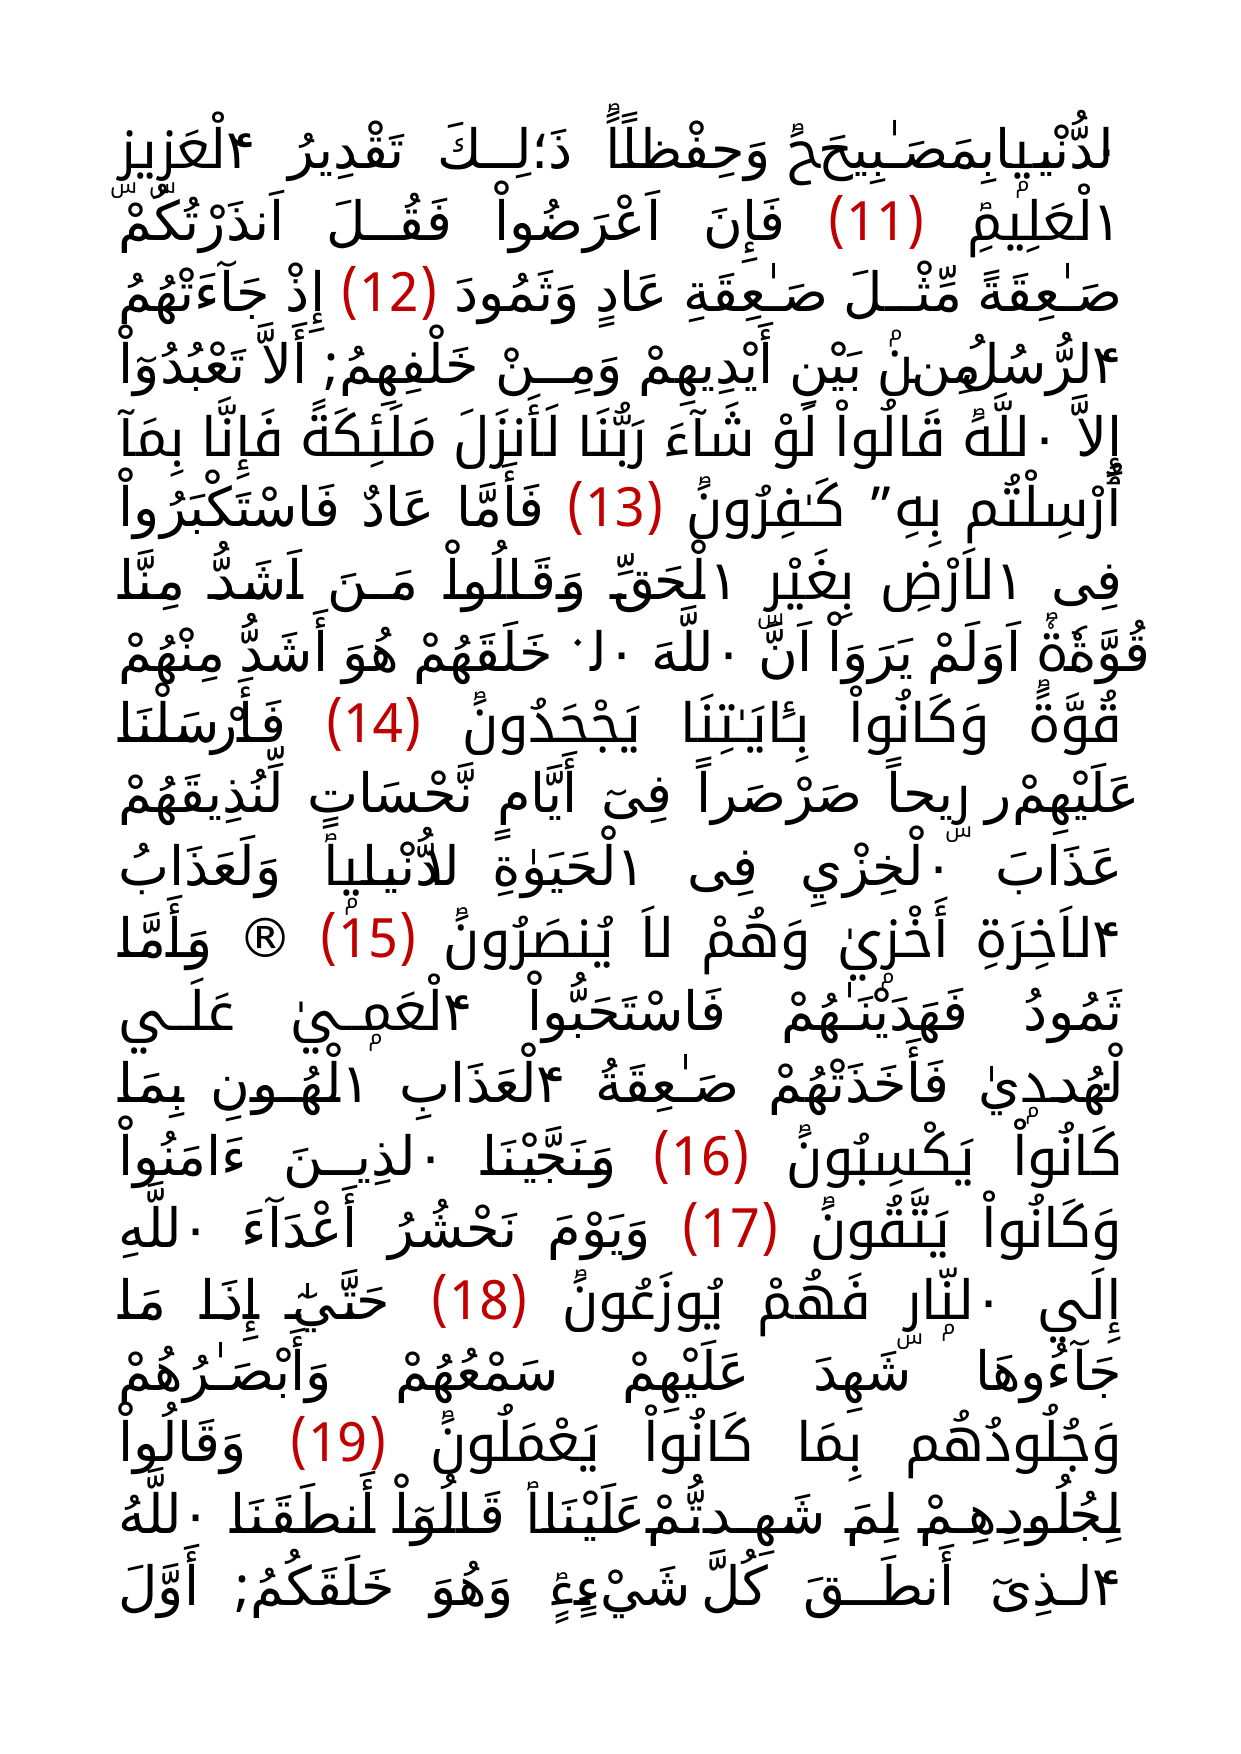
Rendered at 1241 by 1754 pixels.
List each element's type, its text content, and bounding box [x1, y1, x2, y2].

text بِسْمِ ۱للَّهِ ۱لرَّحْمَـٰنِ ۱لرَّحِيمِ حۭمِٓؐ تَنزۣيلٌ مِّنَ ۰لرَّحْمَـٰنِ ۱لرَّحِيمِ (1) كِتَـٰبٌ فُصِّلَتَ —ايَـٰتُهُ„ قُرْءَاناٗ عَرَبِيّاً لِّقَوْمٍ يَعْلَمُونَ (2) بَشِيراً وَنَذِيراًؐ فَأَعْرَضضضَ أَكْثَرُهُمْ فَهُمْ لاَ يَسْمَعُونَؐ (3) وَقَالُواْ قُلُوبُنَا فِىٓ أَكِنَّةٍ مِّمَّا تَدْعُونَآ إِلَيْهِ وَفِىٓ ءَاذَانِنَا وَقْرٌ وَمِـنۢ بَــيْنِنَا وَبَيْنِــكَ حِجَابٌ فَاعْمَلِ اِنَّنَا عَـٰمِلُونَؐ (4) قُلِ اِنَّمَآ أَنَا بَشَرٌ مِّثْلُكُمْ يُوحۭيٰٓ إِلَيَّ أَنَّمَآ إِچَهُكُمُ; إِچَهٌ وَ؛حِدٌ فَاسْتَقِيمُوٓاْ إِلَيْهِ وَاسْتَغْفِرُوهُؐ وَوَيْلٌ لِّلْمُشْرۣكِينَ (5) ۰لذِيــنَ لاَ يُوتُونَ ۰لزَّكَوٰةَ وَهُم بِالاَخِرَةِ هُمْ كَـٰفِرُونَؐ (6) إِنَّ ۰لذِيــنَ ءَامَنُواْ وَعَمِلُواْ ۴ڤصَّـٰڤِحَـٰتِ لَهُمُ; أَجْر٘ غَيْرُ مَمْنُونٍؐ (7) ¥ قُلَ اَئنَّكُمْ لَتَكْفُرُونَ بِاﻟ﮲ خَلَــقَ ۰لاَرْضَ فِى يَوْمَيْنِ وَتَجْعَلُونَ لَهُ; أَندَاداًؐ ذَ؛لِــكَ رَبُّ ۴لْعَـٰلَمِينَؐ (8) وَجَعَلَ فِيهَا رَوَ؛سِيَ مِن فَوْقِهَا وَبَـٰرَكككَ فِيهَا وَقَدَّرَ فِيهَآ أَقْوَ؛تَهَا فِىٓ أَرْبَعَةِ أَيَّامٍ سَوَآءً لِّلسَّآئِـلِينَؐ (9) ثُمَّ "سْتَوۭيٰٓ إِلَــي ۰لسَّمَآءِ وَهِــيَ دُخَانٌ فَقَالَ لَهَا وَلِلاَرْضِ 'يتِيَا طَوْعاٗ اَوْ كَرْهاًؐ قَالَتَآ أَتَيْنَا طَآئِعِينَؐ (10) فَقَضۭيٰهُــنَّ سَبْعَ سَمَـٰوَاتٍ فِى يَوْمَيْنِ وَأَوْحۭيٰ فِى كُــلّۣ سَمَآءٖ اَمْرَهَاؐ وَزَيَّنَّا ۰لسَّمَآءَ ۰لدُّنْيۭا بِمَصَـٰبِيحَؐ وَحِفْظاًؐ ذَ؛لِــكَ تَقْدِيرُ ۴لْعَزۣيزۣ ۱لْعَلِيمِؐ (11) فَإِنَ اَعْرَضُواْ فَقُــلَ اَنذَرْتُكُمْ صَـٰعِقَةً مِّثْــلَ صَـٰعِقَةِ عَادٍ وَثَمُودَ (12) إِذْ جَآءَتْهُمُ ۴لرُّسُلُ مِنۢ بَيْنِ أَيْدِيهِمْ وَمِــنْ خَلْفِهِمُ; أَلاَّ تَعْبُدُوٓاْ إِلاَّ ۰للَّهَؐ قَالُواْ لَوْ شَآءَ رَبُّنَا لَأَنزَلَ مَلَئِكَةً فَإِنَّا بِمَآ ٱُرْسِلْتُم بِهِ” كَـٰفِرُونَؐ (13) فَأَمَّا عَادٌ فَاسْتَكْبَرُواْ فِى ۱لاَرْضِ بِغَيْرۣ ۱لْحَقِّ وَقَالُواْ مَــنَ اَشَدُّ مِنَّا قُوَّةٗؐ اَوَلَمْ يَرَوَاْ اَنَّ ۰للَّهَ ۰ﻟ﮲ خَلَقَهُمْ هُوَ أَشَدُّ مِنْهُمْ قُوَّةًؐ وَكَانُواْ بِـَٔايَـٰتِنَا يَجْحَدُونَؐ (14) فَأَرْسَلْنَا عَلَيْهِمْ رۣيحاً صَرْصَراً فِىٓ أَيَّامٍ نَّحْسَاتٍ لِّنُذِيقَهُمْ عَذَابَ ۰لْخِزْيِ فِى ۱لْحَيَوٰةِ ۱لدُّنْيۭاؐ وَلَعَذَابُ ۴لاَخِرَةِ أَخْزۭيٰ وَهُمْ لاَ يُنصَرُونَؐ (15) ® وَأَمَّا ثَمُودُ فَهَدَيْنَـٰهُمْ فَاسْتَحَبُّواْ ۴لْعَمۭــيٰ عَلَــي ۰لْهُدۭيٰ فَأَخَذَتْهُمْ صَـٰعِقَةُ ۴لْعَذَابِ ۱لْهُونِ بِمَا كَانُواْ يَكْسِبُونَؐ (16) وَنَجَّيْنَا ۰لذِيــنَ ءَامَنُواْ وَكَانُواْ يَتَّقُونَؐ (17) وَيَوْمَ نَحْشُرُ أَعْدَآءَ ۰للَّهِ إِلَي ۰لنّۭارۣ فَهُمْ يُوزَعُونَؐ (18) حَتَّيٰٓ إِذَا مَا جَآءُوهَا شَهِدَ عَلَيْهِمْ سَمْعُهُمْ وَأَبْصَـٰرُهُمْ وَجُلُودُهُم بِمَا كَانُواْ يَعْمَلُونَؐ (19) وَقَالُواْ لِجُلُودِهِمْ لِمَ شَهِدتُّمْ عَلَيْنَاؐ قَالُوٓاْ أَنطَقَنَا ۰للَّهُ ۴ﻟـذِىٓ أَنطَــقَ كُلَّ شَيْءٍؐ وَهُوَ خَلَقَكُمُ; أَوَّلَ مَرَّةٍ وَإِلَيْهِ تُرْجَعُونَؐ (20) وَمَا كُنتُمْ تَسْتَتِرُونَ أَنْ يَّشْهَدَ عَلَيْكُمْ سَمْعُكُمْ وَلآَ أَبْصَـٰرُكُمْ وَلاَ جُلُودُكُمْؐ وَچَكِن ظَنَنتُمُ; أَنَّ ۰للَّهَ لاَ يَعْلَمُ كَثِيراً مِّمَّا تَعْمَلُونَؐ (21) وَذَ؛لِكُمْ ظَنُّكُمُ ۴ﻟ﮲ ظَنَنتُم بِرَبِّكُمُ; أَرْدۭيٰكُمْ فَأَصْبَحْتُم مِّــنَ ۰لْخَـٰسِرۣينَؐ (22) فَإِنْ يَّصْبِرُواْ فَالنَّارُ مَثْويً لَّهُمْؐ وَإِنْ يَّسْتَعْتِبُواْ فَمَا هُم مِّــنَ ۰لْمُعْتَبِينَؐ (23) © وَقَيَّضْنَا لَهُمْ قُرَنَآءَ فَزَيَّنُواْ لَهُم مَّا بَيْنَ أَيْدِيهِمْ وَمَا خَلْفَهُمْؐ وَحَقَّ عَلَيْهِمُ ۴لْقَوْلُ فِىٓ ٱُمَمٍ قَدْ خَلَتْ مِــن قَـبْلِهِم مِّنَ ۰لْجِنِّ وَالِانسِؐ إِنَّهُمْ كَانُواْ خَـٰسِرۣينَؐ (24) وَقَالَ ۰لذِيــنَ كَفَرُواْ لاَ تَسْمَعُواْ لِهَـٰذَا ۰لْقُرْءَانِ وَالْغَوْاْ فِيهِ لَعَلَّكُمْ تَغْلِبُونَؐ (25) فَلَنُذِيقَنَّ ۰لذِيــنَ كَفَرُواْ عَذَاباً شَدِيداً وَلَنَجْزۣيَنَّهُمُ; أَسْوَأَ ۰ﻟ﮲ كَانُواْ يَعْمَلُونَؐ (26) ذَ؛لِــكَ جَزَآءُ اَ۬عْدَآءِ ۱للَّهِ ۱لنَّارُؐ لَهُمْ فِيهَا دَارُ ۴لْخُلْدِؐ جَزَآءَۢ بِمَا كَانُواْ بِـَٔايَـٰتِنَا يَجْحَدُونَؐ (27) وَقَالَ ۰لذِينَ كَفَرُواْ رَبَّنَآ أَرۣنَا ۰لذَيْــنۣ أَضَچَّـنَا مِــنَ ۰لْجِنِّ وَالِانسِ نَجْعَلْهُمَا تَحْتَ أَقْدَامِنَا لِيَكُونَا مِــنَ ۰لاَسْفَلِينَؐ (28) إِنَّ ۰لذِيــنَ قَالُواْ رَبُّنَا ۰للَّهُ ثُمَّ "سْتَقَـٰمُواْ تَتَنَزَّلُ عَلَيْهِمُ ۴لْمَلَئِكَةُ أَلاَّ تَخَافُواْ وَلاَ تَحْزَنُواْ وَأَبْشِرُواْ بِالْجَنَّةِ ۱لتِى كُنتُمْ تُوعَدُونَؐ (29) نَحْنُ أَوْلِيَآؤُكُمْ فِى ۱لْحَيَوٰةِ ۱لدُّنْيۭا وَفِى ۱لاَخِرَةِؐ وَلَكُمْ فِيهَا مَا تَشْتَهِىٓ أَنفُسُكُمْ وَلَكُمْ فِيهَا مَا تَدَّعُونَ (30) نُزُلًا مِّنْ غَفُورٍ رَّحِيمٍؐ (31) وَمَــنَ اَحْسَنُ قَوْلًا مِّمَّــن دَعَآ إِلَــي ۰للَّهِ وَعَمِلَ صَـٰڤِحاً وَقَالَ إِنَّنِى مِــنَ ۰لْمُسْلِمِينَؐ (32) وَلاَ تَسْتَوۣى ۱لْحَسَنَةُ وَلاَ ۰لسَّيِّيؕةُؐ èدْفَعْ بِالتِى هِــيَ أَحْسَنُ فَـإِذَا ۰ﻟ﮲ بَيْنَــكَ وَبَيْنَهُ„ عَدَ؛وَةٌ كَأَنَّهُ„ وَلِــيّﹲ حَمِيمٌؐ (33) وَمَا يُلَقّۭيٰهَآ إِلاَّ ۰لذِينَ صَبَرُواْؐ وَمَا يُلَقّۭيٰهَآ إِلاَّ ذُو حَظّٖ عَظِيمٍؐ (34) وَإِمَّا يَنزَغَنَّــكَ مِــنَ ۰لشَّيْطَـٰنِ نَزْغٌ فَاسْتَعِذْ بِاللَّهِؐ إِنَّهُ„ هُوَ ۰لسَّمِيعُ ۴لْعَلِيمُؐ (35) وَمِــنَ —ايَـٰتِهِ ۱ليْلُ وَالنَّهَارُ وَالشَّمْسُ وَالْقَمَرُؐ لاَ تَسْجُدُواْ لِلشَّمْسِ وَلاَ لِلْقَمَرۣؐ وَاسْجُدُواْ لِلهِ ۱ﻟ﮲ خَلَقَهُنَّ إِن كُنتُمُ; إِيَّاهُ تَعْبُدُونَؐ ¦ (36) ® فَإِنِ 'سْتَكْبَرُواْ فَالذِينَ عِندَ رَبِّكَ يُسَبِّحُونَ لَهُ„ بِاليْلِ وَالنَّهۭارۣ وَهُمْ لاَ يَسْـَٔمُونَؐ (37) وَمِــنَ —ايَــٰتِهِ“ أَنَّــكَ تَرَي ۰لاَرْضضضَ خَـٰشِعَةً فَإِذَآ أَنزَلْنَا عَلَيْهَا ۰لْمَآءَ "هْتَزَّتْ وَرَبَتِؐ اِنَّ ۰ﻟـذِىٓ أَحْيۭاهَا ڤَمُحْــىِ ۱لْمَوْتۭيٰٓؐ إِنَّهُ„ عَلَــيٰ كُــلّۣ شَيْءٍ قَدِير٘ؐ (38) اِنَّ ۰لذِيــنَ يُڤْحِدُونَ فِىٓ ءَايَـٰتِنَا لاَ يَخْفَوْنَ عَلَيْنَآؐ أَفَمَنْ يُّلْقۭيٰ فِى ۱لنّۭارۣ خَيْر٘ اَم مَّنْ يَّاتِىٓ ءَامِناً يَوْمَ ۰لْقِيَـٰمَةِؐ 'عْمَلُواْ مَا شِيؔتُمُؐ; إِنَّهُ„ بِمَا تَعْمَلُونَ بَصِير٘ؐ (39) اِنَّ ۰لذِيــنَ كَفَرُواْ بِالذِّكْرۣ لَمَّا جَآءَهُمْ وَإِنَّهُ„ لَكِتَـٰب٘ عَزۣيزٌ (40) لاَّ يَاتِيهِ ۱لْبَـٰطِلُ مِنۢ بَيْـنِ يَدَيْهِ وَلاَ مِــنْ خَلْفِهِؐ” تَنزۣيلٌ مِّنْ حَكِيمٖ حَمِيدٍؐ (41) مَّا يُقَالُ لَــكَ إِلاَّ مَا قَدْ قِيلَ لِلرُّسُلِ مِن قَبْلِــكَؐ إِنَّ رَبَّــكَ لَذُو مَغْفِرَةٍ وَذُو عِقَابٖ اَلِيمٍؐ (42) وَلَوْ جَعَلْنَـٰهُ قُرْءَاناٗ اَعْجَمِيّاً لَّقَالُواْ لَوْلاَ فُصِّلَتَ —ايَـٰتُهُؐ; ءَآعْجَمِيٌّ وَعَرَبِــيٌّؐ قُلْ هُوَ لِلذِيــنَ ءَامَنُواْ هُديً وَشِفَآءٌؐ وَالذِينَ لاَ يُومِنُونَ فِىٓ ءَاذَانِهِمْ وَقْرٌ وَهُوَ عَلَيْهِمْ عَميٗؐ ۷وْلَئِكَ يُنَادَوْنَ مِــن مَّكَانٙ بَعِيدٍؐ (43) وَلَقَدَ —اتَيْنَا مُوسَــي ۰لْكِتَـٰبَ فَاخْتُلِفَ فِيهِؐ وَلَوْلاَ كَلِمَةٌ سَبَقَتْ مِن رَّبِّــكَ لَقُضِيَ بَيْنَهُمْؐ وَإِنَّهُمْ لَفِى شَــكٍّ مِّنْهُ مُرۣيبٍؐ (44) مَّــنْ عَمِــلَ صَـٰڤِحاً فَلِنَفْسِهِؐ” وَمَــنَ اَسَآءَ فَعَلَيْهَاؐ وَمَا رَبُّــكَ بِظَچَّمٍ لِّلْعَبِيدِؐ (45) ¤ إِلَيْهِ يُرَدُّ عِلْمُ ۴لسَّاعَةِؐ وَمَا تَخْرُجُ مِن ثَمَرَ؛تٍ مِّــنَ اَكْمَامِهَا وَمَا تَحْمِلُ مِنُ ۷نثۭيٰ وَلاَ تَضَعُ إِلاَّ بِعِلْمِهِؐ” وَيَوْمَ يُنَادِيهِمُ; أَيْنَ شُرَكَآءِى قَالُوٓاْ ءَاذَنَّـٰــكَ مَامِنَّا مِــن شَهِيدٍؐ (46) وَضَــلَّ عَنْهُم مَّا كَانُواْ يَدْعُونَ مِــن قَبْلُ وَظَنُّواْؐ مَا لَهُم مِّن مَّحِيصٍؐ (47) لاَّ يَسْـَٔمُ ۴لِانسَـٰنُ مِن دُعَآءِ ۱لْخَيْرۣؐ وَإِن مَّسَّهُ ۴لشَّرُّ فَيَـُٔوسسسٌ قَنُوطٌؐ (48) وَلَـئِــنَ اَذَقْنَـٰهُ رَحْمَةً مِّنَّا مِـنۢ بَعْدِ ضَرَّآءَ مَسَّتْهُ لَيَقُولَنَّ هَـٰذَا لِى وَمَآ أَظُــنُّ ۴لسَّاعَةَ قَآئِمَةً وَلَئِن رُّجِعْتُ إِلَيٰ رَبِّيَ إِنَّ لِى عِندَهُ„ ڤَڤْحُسْنۭـيٰؐ فَلَنُنَبِّيؕــنَّ ۰لذِيــنَ كَفَرُواْ بِمَا عَمِلُواْ وَلَنُذِيقَنَّهُم مِّــنْ عَذَابٖ غَلِيظٍؐ (49) وَإِذَآ أَنْعَمْنَا عَلَي ۰لِانسَـٰــنۣ أَعْرَضَ وَنَـۭٔا بِجَانِبِهِؐ” وَإِذَا مَسَّهُ ۴لشَّرُّ فَذُو دُعَآءٖ عَرۣيضٍؐ (50) قُلَ اَرَ×يْتُمُ; إِن كَانَ مِنْ عِندِ ۱للَّهِ ثُمَّ كَفَرْتُم بِهِ” مَــنَ اَضَـلُّ مِمَّنْ هُوَ فِى شِقَاقٙ بَعِيدٍؐ (51) سَنُرۣيهِمُ; ءَايَـٰتِنَا فِى ۱لاَفَاقِ وَفِىٓ أَنفُسِهِمْ حَتَّـيٰ يَتَبَيَّــنَ لَهُمُ; أَنَّهُ ۴لْحَقُّؐ أَوَلَمْ يَكْفِ بِرَبِّكَ أَنَّهُ„ عَلَــيٰ كُـلِّ شَيْءٍ شَهِيد٘ؐ (52) اَلٓاَ إِنَّهُمْ فِى مِرْيَةٍ مِّن لِّقَآءِ رَبِّهِمُؐ; أَلآَ إِنَّهُ„ بِكُـلِّ شَيْءٍ مُّحِيط٘ (53) [118, 118, 1122, 1628]
